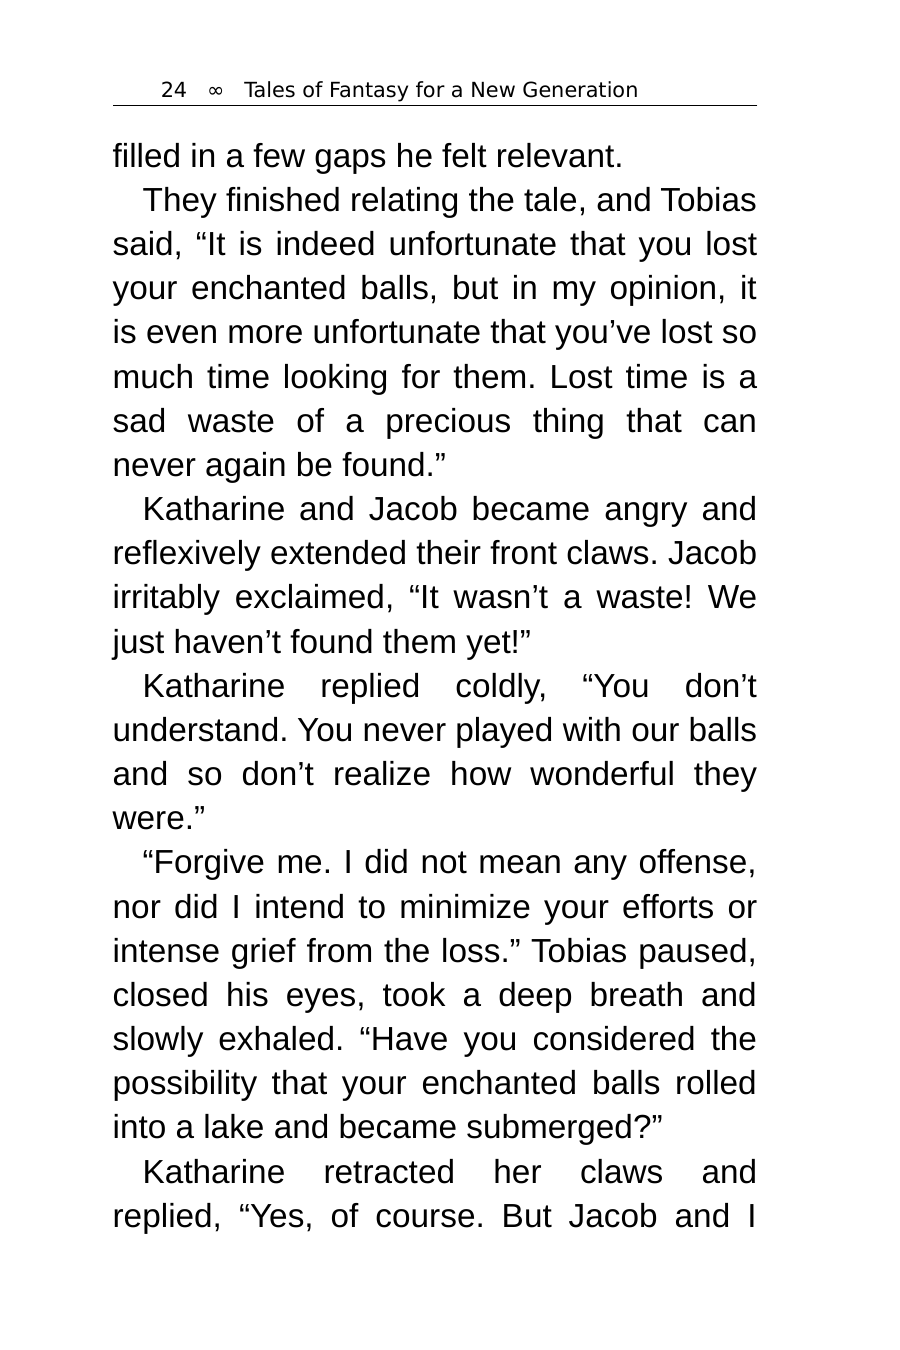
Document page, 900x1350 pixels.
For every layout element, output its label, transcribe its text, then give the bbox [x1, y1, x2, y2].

text “Forgive me. I did not mean any offense, nor did I intend to minimize your efforts or intense grief from the loss.” Tobias paused, closed his eyes, took a deep breath and slowly exhaled. “Have you considered the possibility that your enchanted balls rolled into a lake and became submerged?” [112, 843, 757, 1146]
text Katharine and Jacob became angry and reflexively extended their front claws. Jacob irritably exclaimed, “It wasn’t a waste! We just haven’t found them yet!” [112, 489, 757, 660]
text Katharine replied coldly, “You don’t understand. You never played with our balls and so don’t realize how wonderful they were.” [112, 666, 757, 837]
text filled in a few gaps he felt relevant. [112, 136, 757, 174]
text Katharine retracted her claws and replied, “Yes, of course. But Jacob and I [112, 1152, 757, 1234]
text They finished relating the tale, and Tobias said, “It is indeed unfortunate that you lost your enchanted balls, but in my opinion, it is even more unfortunate that you’ve lost so much time looking for them. Lost time is a sad waste of a precious thing that can never again be found.” [112, 180, 757, 483]
